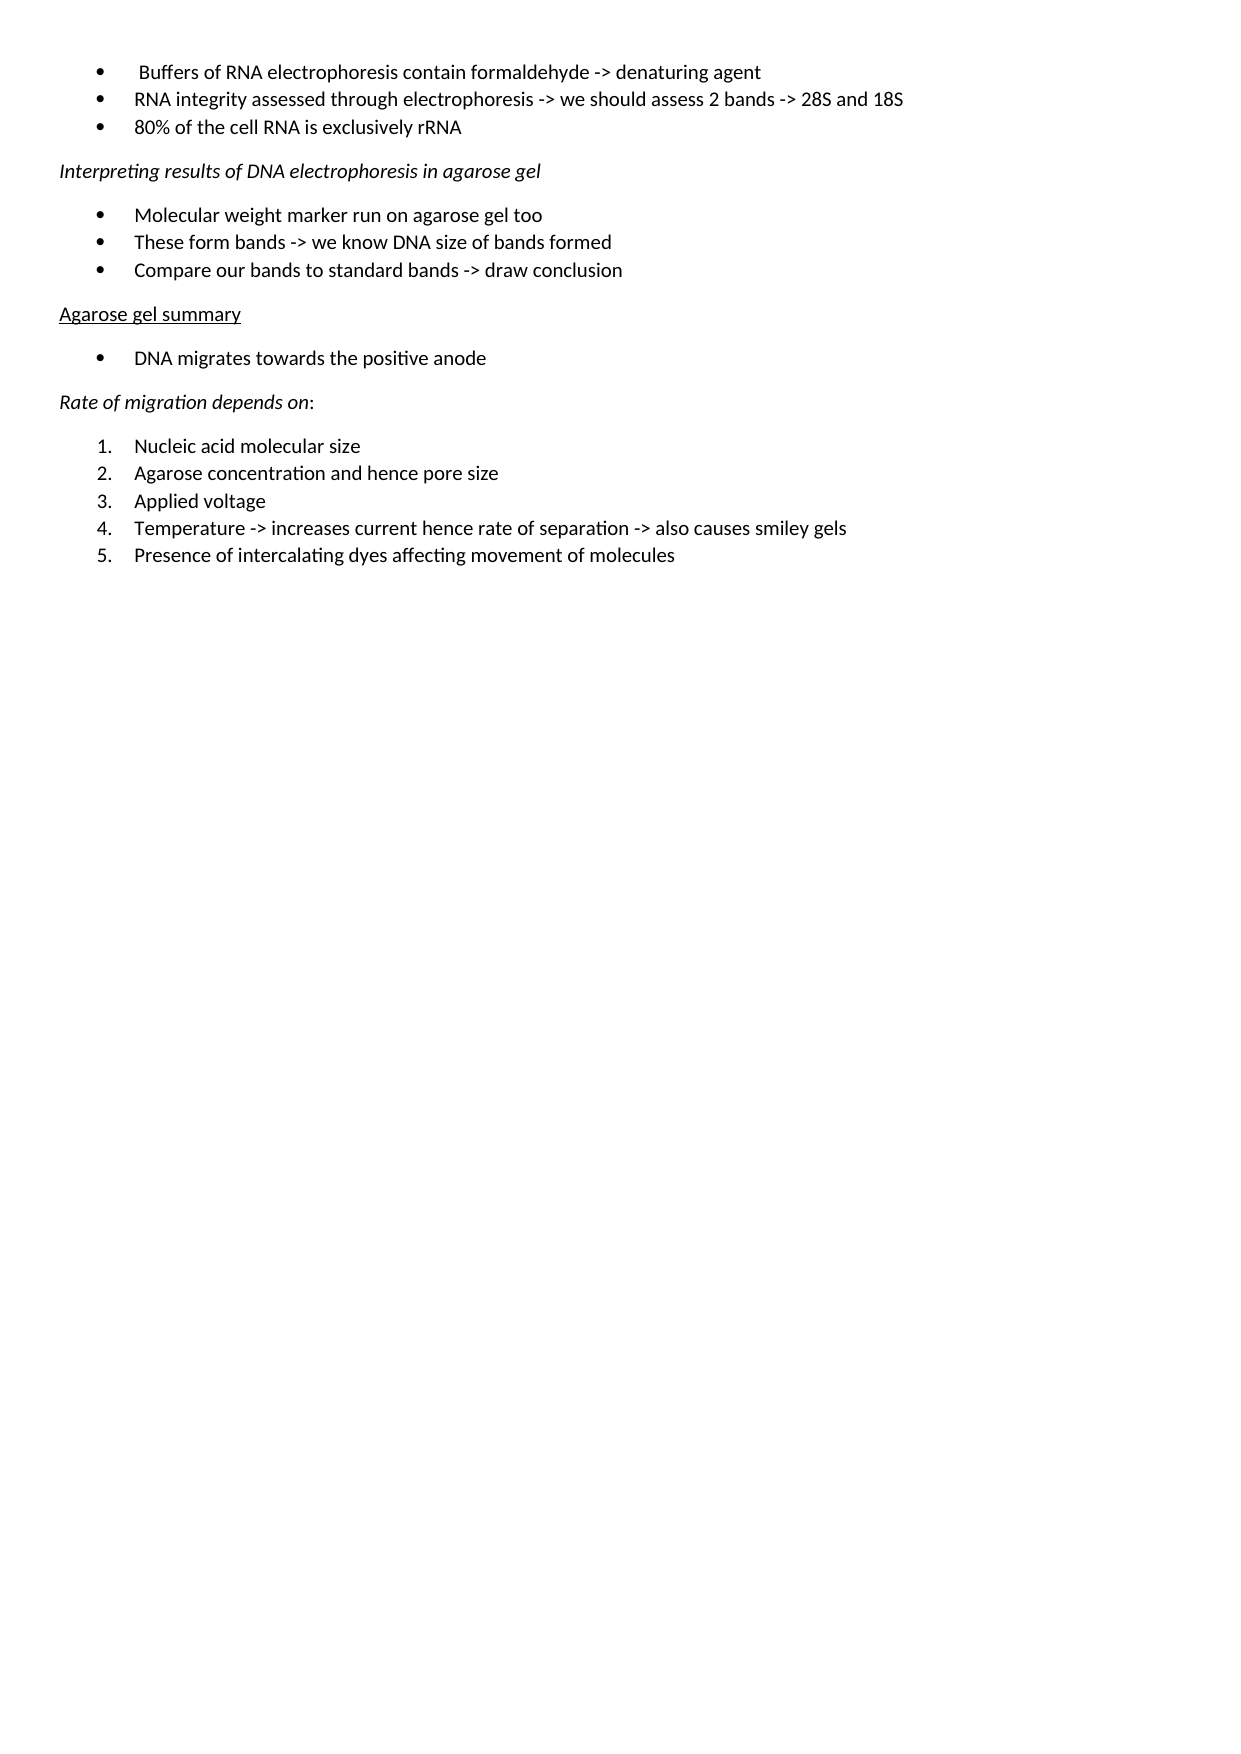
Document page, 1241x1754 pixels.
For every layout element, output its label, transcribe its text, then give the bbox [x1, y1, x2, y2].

list Presence of intercalating dyes affecting movement of molecules [97, 543, 1181, 568]
text Rate of migration depends on: [59, 389, 1181, 414]
list Compare our bands to standard bands -> draw conclusion [97, 257, 1181, 282]
list Agarose concentration and hence pore size [97, 460, 1181, 486]
list 80% of the cell RNA is exclusively rRNA [97, 114, 1181, 139]
list These form bands -> we know DNA size of bands formed [97, 229, 1181, 255]
list Nucleic acid molecular size [97, 433, 1181, 458]
list Buffers of RNA electrophoresis contain formaldehyde -> denaturing agent [97, 59, 1181, 84]
list RNA integrity assessed through electrophoresis -> we should assess 2 bands -> 28S and 18S [97, 86, 1181, 112]
list Applied voltage [97, 488, 1181, 513]
list Temperature -> increases current hence rate of separation -> also causes smiley gels [97, 515, 1181, 541]
list Molecular weight marker run on agarose gel too [97, 202, 1181, 227]
list DNA migrates towards the positive anode [97, 345, 1181, 370]
text Interpreting results of DNA electrophoresis in agarose gel [59, 158, 1181, 183]
text Agarose gel summary [59, 301, 1181, 326]
